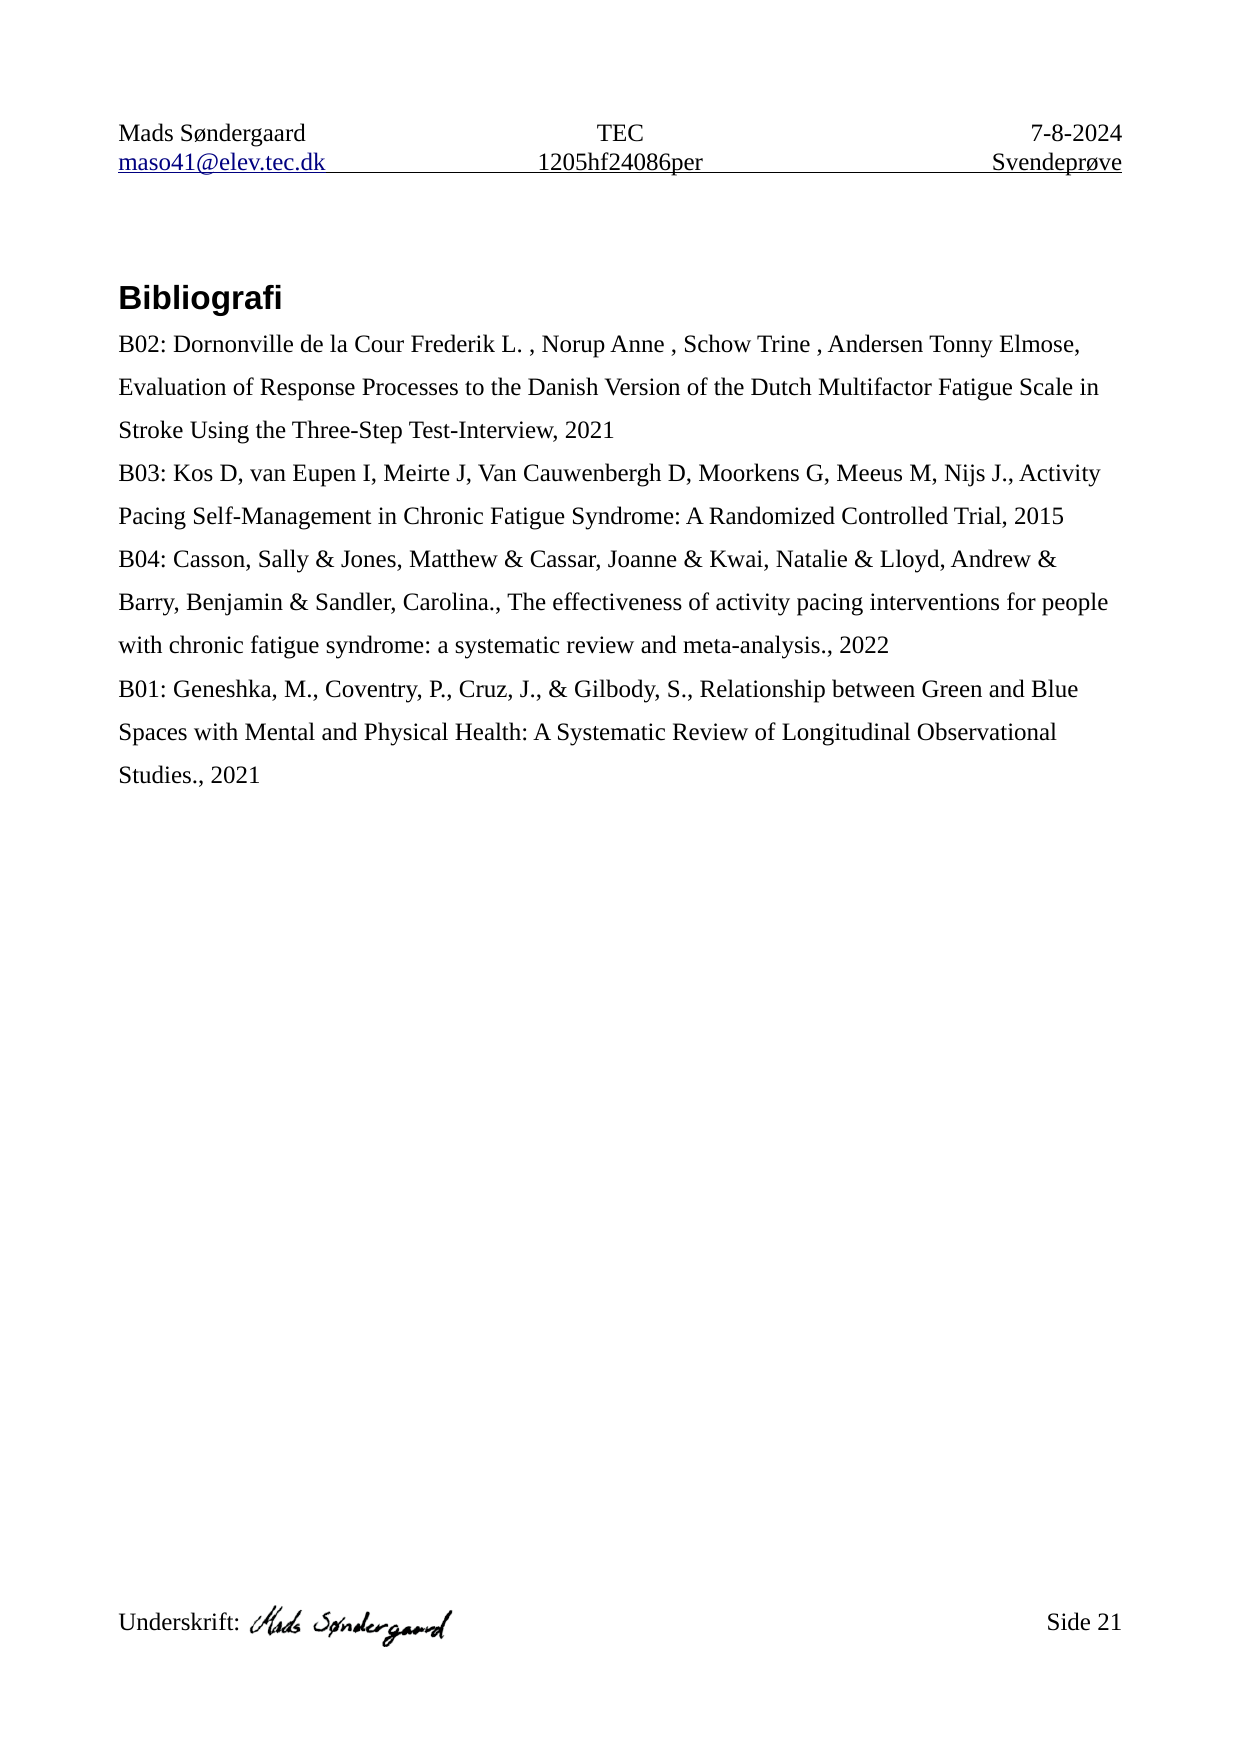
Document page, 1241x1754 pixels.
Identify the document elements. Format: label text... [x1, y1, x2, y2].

picture [244, 1600, 458, 1647]
subtitle Bibliografi [118, 278, 1122, 316]
text B04: Casson, Sally & Jones, Matthew & Cassar, Joanne & Kwai, Natalie & Lloyd, Andrew & Barry, Benjamin & Sandler, Carolina., The effectiveness of activity pacing interventions for people with chronic fatigue syndrome: a systematic review and meta-analysis., 2022 [118, 544, 1122, 659]
text B01: Geneshka, M., Coventry, P., Cruz, J., & Gilbody, S., Relationship between Green and Blue Spaces with Mental and Physical Health: A Systematic Review of Longitudinal Observational Studies., 2021 [118, 674, 1122, 789]
text B03: Kos D, van Eupen I, Meirte J, Van Cauwenbergh D, Moorkens G, Meeus M, Nijs J., Activity Pacing Self-Management in Chronic Fatigue Syndrome: A Randomized Controlled Trial, 2015 [118, 458, 1122, 530]
text B02: Dornonville de la Cour Frederik L. , Norup Anne , Schow Trine , Andersen Tonny Elmose, Evaluation of Response Processes to the Danish Version of the Dutch Multifactor Fatigue Scale in Stroke Using the Three-Step Test-Interview, 2021 [118, 329, 1122, 444]
